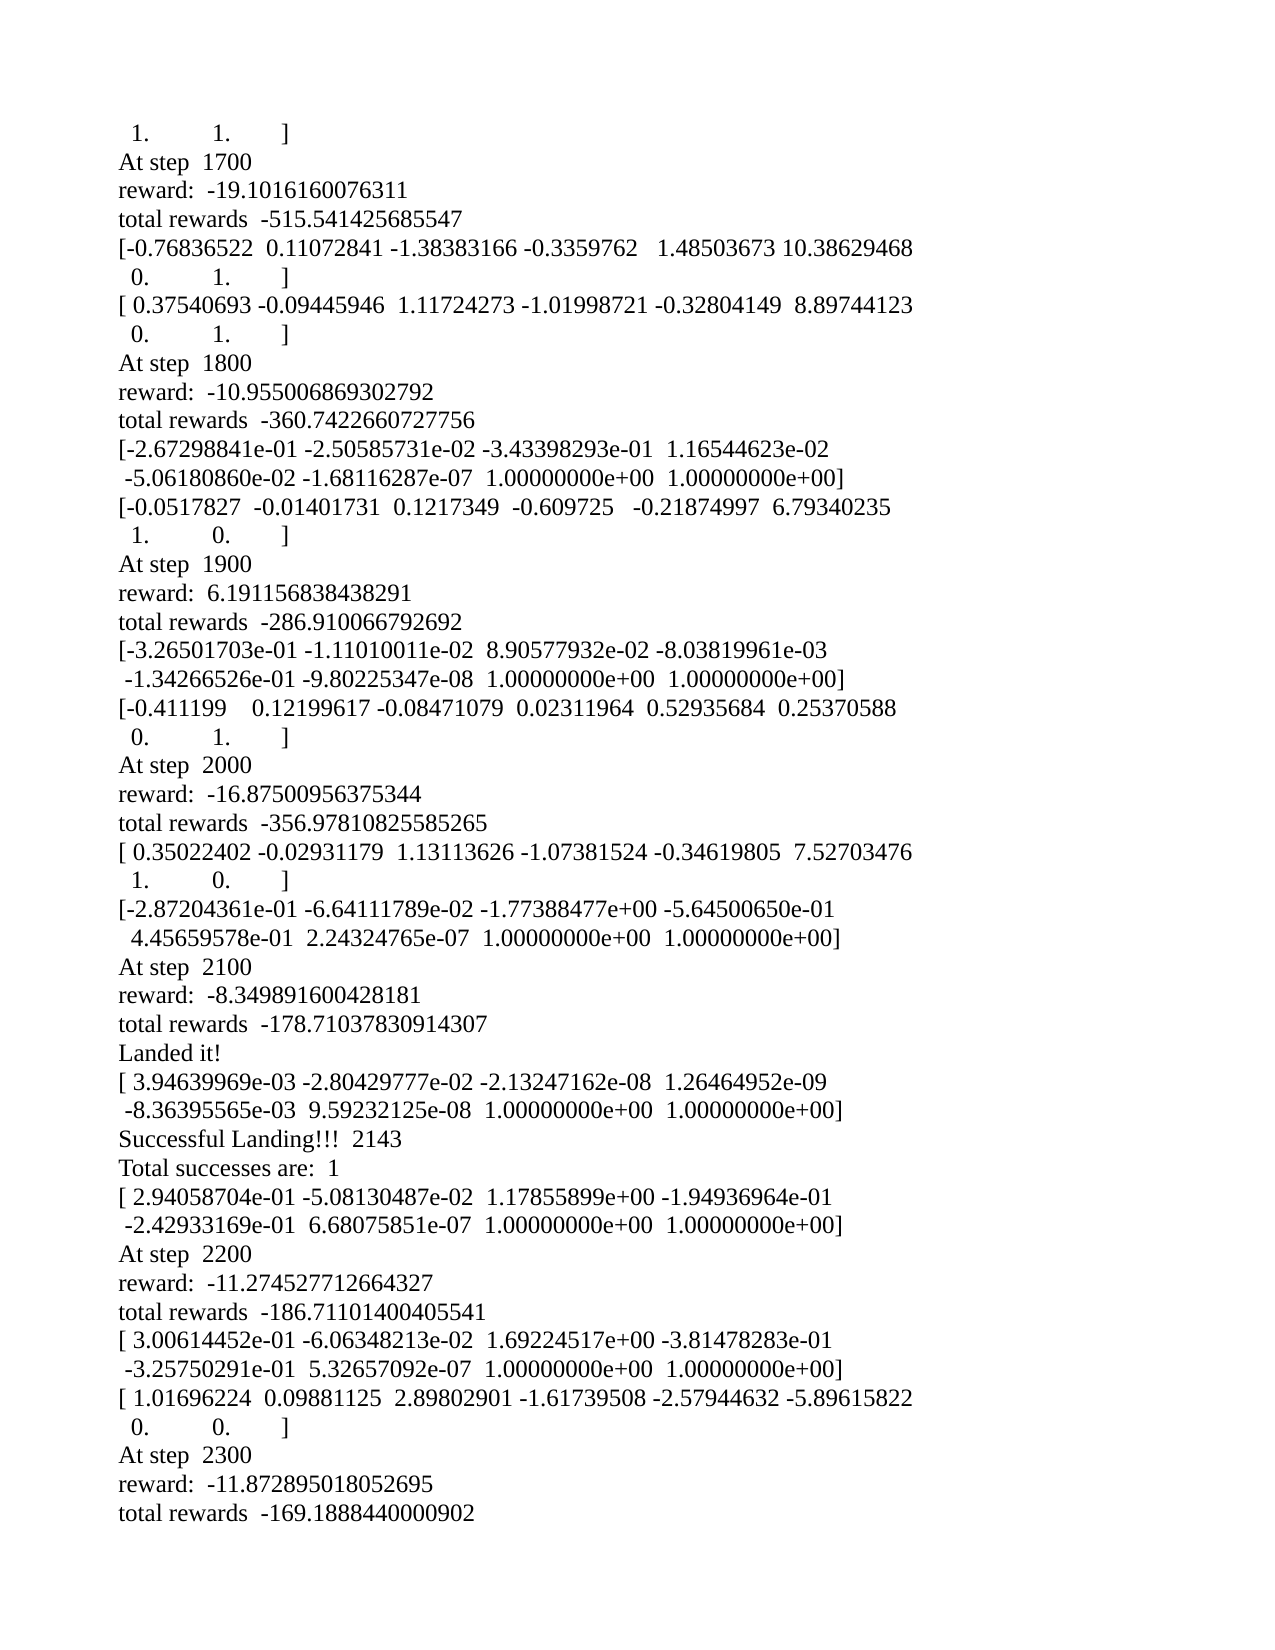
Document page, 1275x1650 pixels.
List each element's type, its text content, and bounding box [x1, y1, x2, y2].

text At step 1700 [118, 147, 1157, 176]
text [-2.67298841e-01 -2.50585731e-02 -3.43398293e-01 1.16544623e-02 [118, 434, 1157, 463]
text 4.45659578e-01 2.24324765e-07 1.00000000e+00 1.00000000e+00] [118, 923, 1157, 952]
text [ 2.94058704e-01 -5.08130487e-02 1.17855899e+00 -1.94936964e-01 [118, 1182, 1157, 1211]
text total rewards -360.7422660727756 [118, 406, 1157, 434]
text [-0.0517827 -0.01401731 0.1217349 -0.609725 -0.21874997 6.79340235 [118, 492, 1157, 521]
text total rewards -186.71101400405541 [118, 1297, 1157, 1326]
text total rewards -169.1888440000902 [118, 1498, 1157, 1527]
text 0. 1. ] [118, 319, 1157, 348]
text At step 2000 [118, 751, 1157, 779]
text -5.06180860e-02 -1.68116287e-07 1.00000000e+00 1.00000000e+00] [118, 463, 1157, 492]
text reward: -16.87500956375344 [118, 779, 1157, 808]
text 0. 0. ] [118, 1412, 1157, 1441]
text At step 1900 [118, 549, 1157, 578]
text -8.36395565e-03 9.59232125e-08 1.00000000e+00 1.00000000e+00] [118, 1096, 1157, 1124]
text total rewards -178.71037830914307 [118, 1009, 1157, 1038]
text [ 3.94639969e-03 -2.80429777e-02 -2.13247162e-08 1.26464952e-09 [118, 1067, 1157, 1096]
text reward: 6.191156838438291 [118, 578, 1157, 607]
text -3.25750291e-01 5.32657092e-07 1.00000000e+00 1.00000000e+00] [118, 1354, 1157, 1383]
text At step 1800 [118, 348, 1157, 377]
text At step 2200 [118, 1239, 1157, 1268]
text total rewards -286.910066792692 [118, 607, 1157, 636]
text [ 0.35022402 -0.02931179 1.13113626 -1.07381524 -0.34619805 7.52703476 [118, 837, 1157, 866]
text 0. 1. ] [118, 262, 1157, 291]
text [-3.26501703e-01 -1.11010011e-02 8.90577932e-02 -8.03819961e-03 [118, 636, 1157, 664]
text -1.34266526e-01 -9.80225347e-08 1.00000000e+00 1.00000000e+00] [118, 664, 1157, 693]
text reward: -11.274527712664327 [118, 1268, 1157, 1297]
text total rewards -356.97810825585265 [118, 808, 1157, 837]
text At step 2300 [118, 1441, 1157, 1469]
text [-2.87204361e-01 -6.64111789e-02 -1.77388477e+00 -5.64500650e-01 [118, 894, 1157, 923]
text 1. 0. ] [118, 866, 1157, 894]
text Successful Landing!!! 2143 [118, 1124, 1157, 1153]
text [ 1.01696224 0.09881125 2.89802901 -1.61739508 -2.57944632 -5.89615822 [118, 1383, 1157, 1412]
text 1. 0. ] [118, 521, 1157, 549]
text reward: -11.872895018052695 [118, 1469, 1157, 1498]
text reward: -8.349891600428181 [118, 981, 1157, 1009]
text [ 0.37540693 -0.09445946 1.11724273 -1.01998721 -0.32804149 8.89744123 [118, 291, 1157, 319]
text [ 3.00614452e-01 -6.06348213e-02 1.69224517e+00 -3.81478283e-01 [118, 1326, 1157, 1354]
text Total successes are: 1 [118, 1153, 1157, 1182]
text At step 2100 [118, 952, 1157, 981]
text Landed it! [118, 1038, 1157, 1067]
text total rewards -515.541425685547 [118, 204, 1157, 233]
text reward: -10.955006869302792 [118, 377, 1157, 406]
text [-0.411199 0.12199617 -0.08471079 0.02311964 0.52935684 0.25370588 [118, 693, 1157, 722]
text 1. 1. ] [118, 118, 1157, 147]
text -2.42933169e-01 6.68075851e-07 1.00000000e+00 1.00000000e+00] [118, 1211, 1157, 1239]
text reward: -19.1016160076311 [118, 176, 1157, 204]
text 0. 1. ] [118, 722, 1157, 751]
text [-0.76836522 0.11072841 -1.38383166 -0.3359762 1.48503673 10.38629468 [118, 233, 1157, 262]
